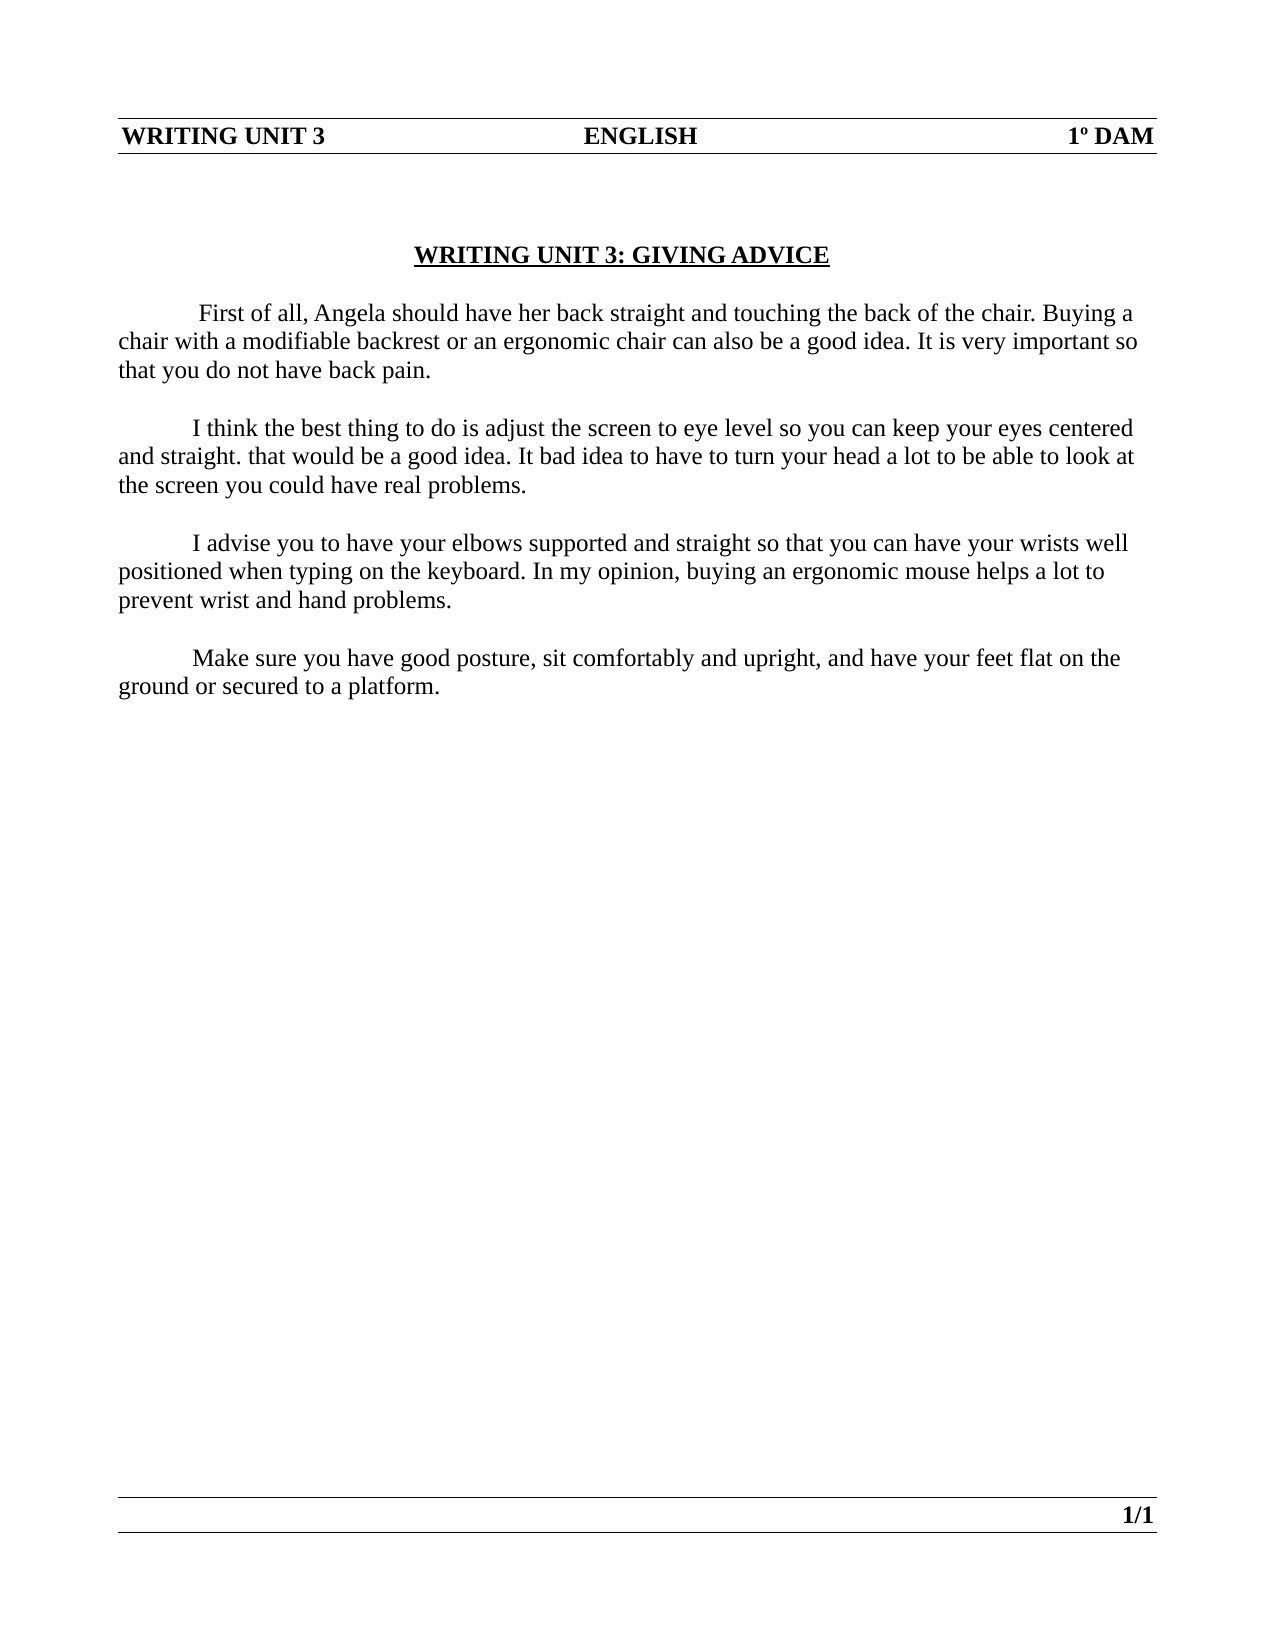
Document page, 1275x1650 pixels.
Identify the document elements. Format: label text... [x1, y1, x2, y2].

text I advise you to have your elbows supported and straight so that you can have your wrists well positioned when typing on the keyboard. In my opinion, buying an ergonomic mouse helps a lot to prevent wrist and hand problems. [118, 528, 1157, 614]
text Make sure you have good posture, sit comfortably and upright, and have your feet flat on the ground or secured to a platform. [118, 643, 1157, 700]
text WRITING UNIT 3: GIVING ADVICE [118, 240, 1157, 269]
text First of all, Angela should have her back straight and touching the back of the chair. Buying a chair with a modifiable backrest or an ergonomic chair can also be a good idea. It is very important so that you do not have back pain. [118, 298, 1157, 384]
text I think the best thing to do is adjust the screen to eye level so you can keep your eyes centered and straight. that would be a good idea. It bad idea to have to turn your head a lot to be able to look at the screen you could have real problems. [118, 413, 1157, 499]
